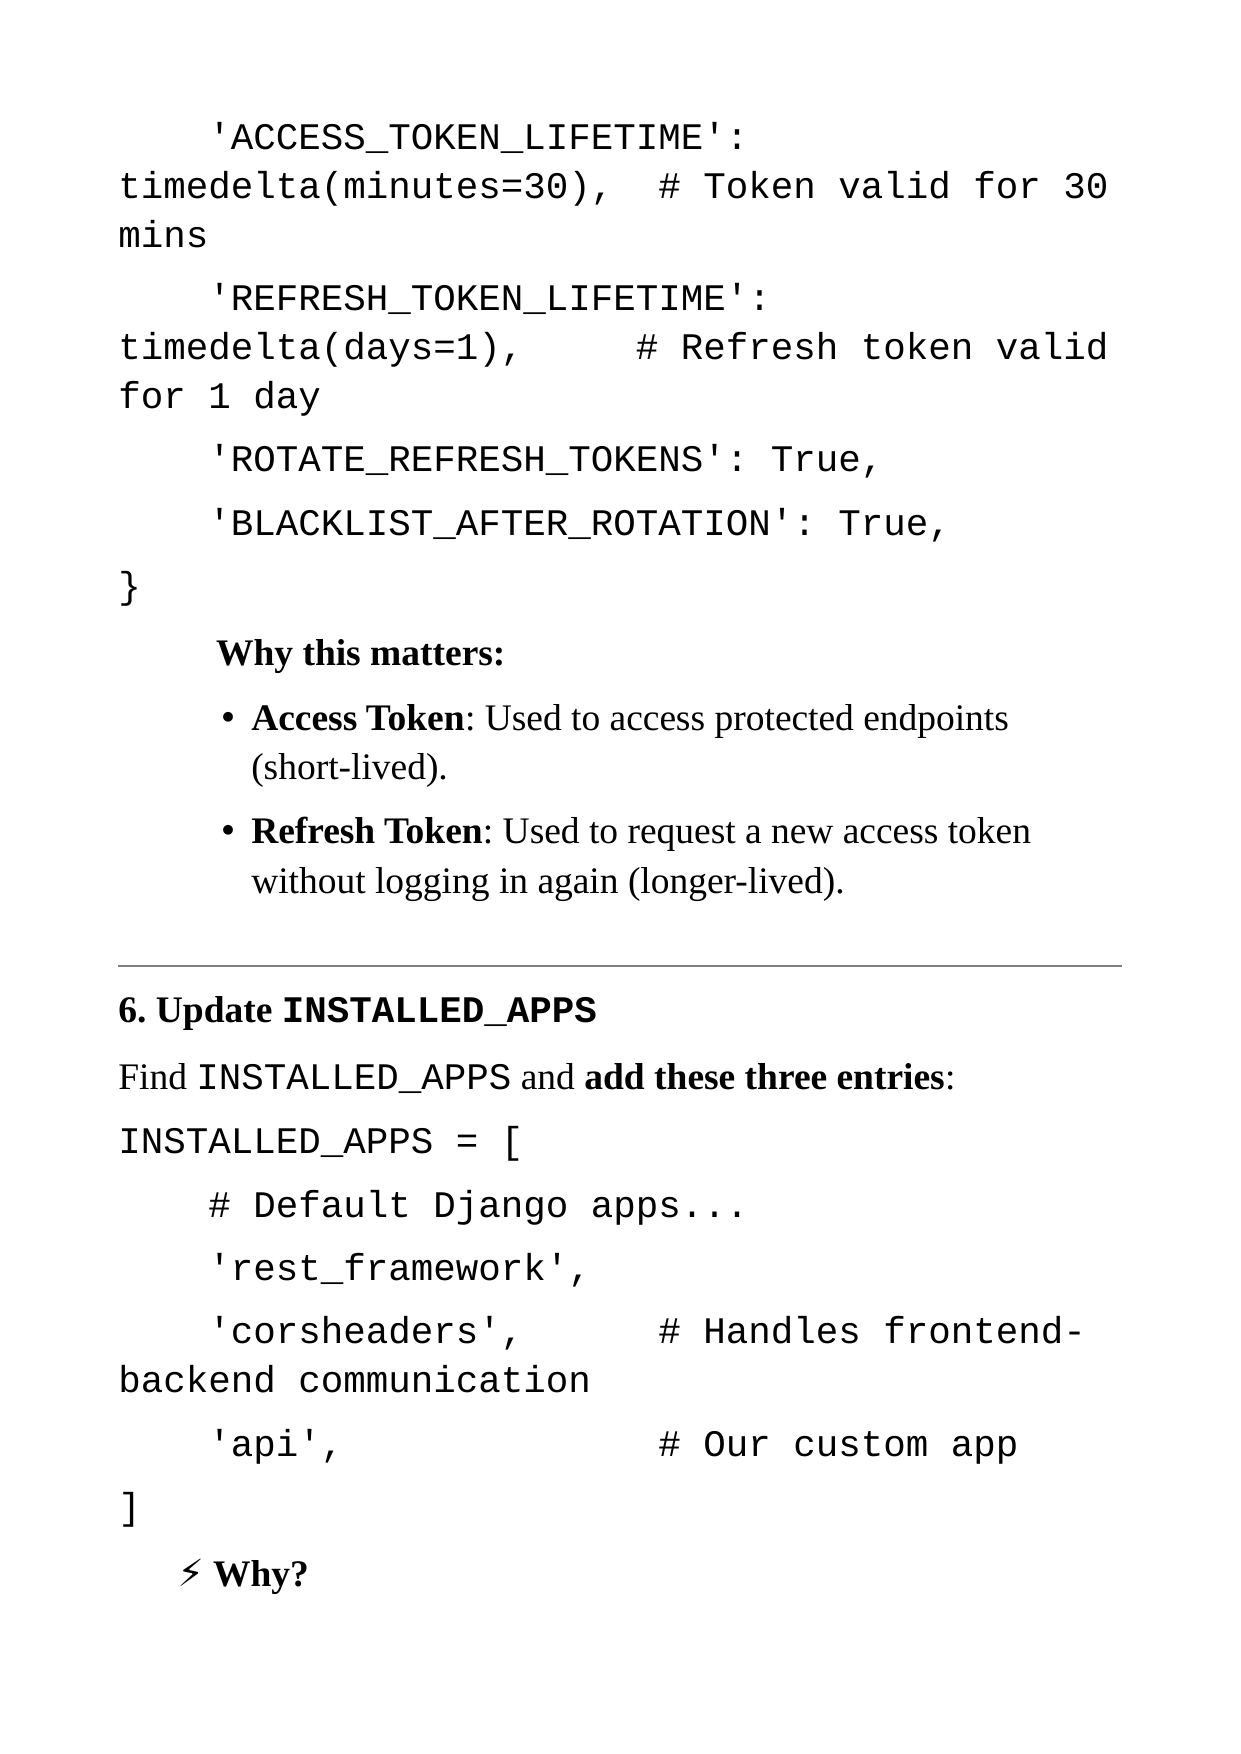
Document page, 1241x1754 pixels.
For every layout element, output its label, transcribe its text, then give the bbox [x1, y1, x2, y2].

list Access Token: Used to access protected endpoints (short-lived). [222, 695, 1063, 788]
text 'corsheaders', # Handles frontend-backend communication [118, 1313, 1122, 1404]
text Find INSTALLED_APPS and add these three entries: [118, 1055, 1122, 1101]
text 'ACCESS_TOKEN_LIFETIME': timedelta(minutes=30), # Token valid for 30 mins [118, 118, 1122, 258]
text # Default Django apps... [118, 1186, 1122, 1228]
text } [118, 567, 1122, 610]
text INSTALLED_APPS = [ [118, 1122, 1122, 1165]
text ⚡ Why? [177, 1552, 1063, 1595]
text 'BLACKLIST_AFTER_ROTATION': True, [118, 504, 1122, 546]
text ✅ Why this matters: [177, 631, 1063, 674]
list Refresh Token: Used to request a new access token without logging in again (longer-lived). [222, 809, 1063, 901]
text ] [118, 1488, 1122, 1531]
subtitle 6. Update INSTALLED_APPS [118, 987, 1122, 1033]
text 'rest_framework', [118, 1249, 1122, 1292]
text 'REFRESH_TOKEN_LIFETIME': timedelta(days=1), # Refresh token valid for 1 day [118, 279, 1122, 419]
text 'api', # Our custom app [118, 1425, 1122, 1467]
text 'ROTATE_REFRESH_TOKENS': True, [118, 440, 1122, 483]
